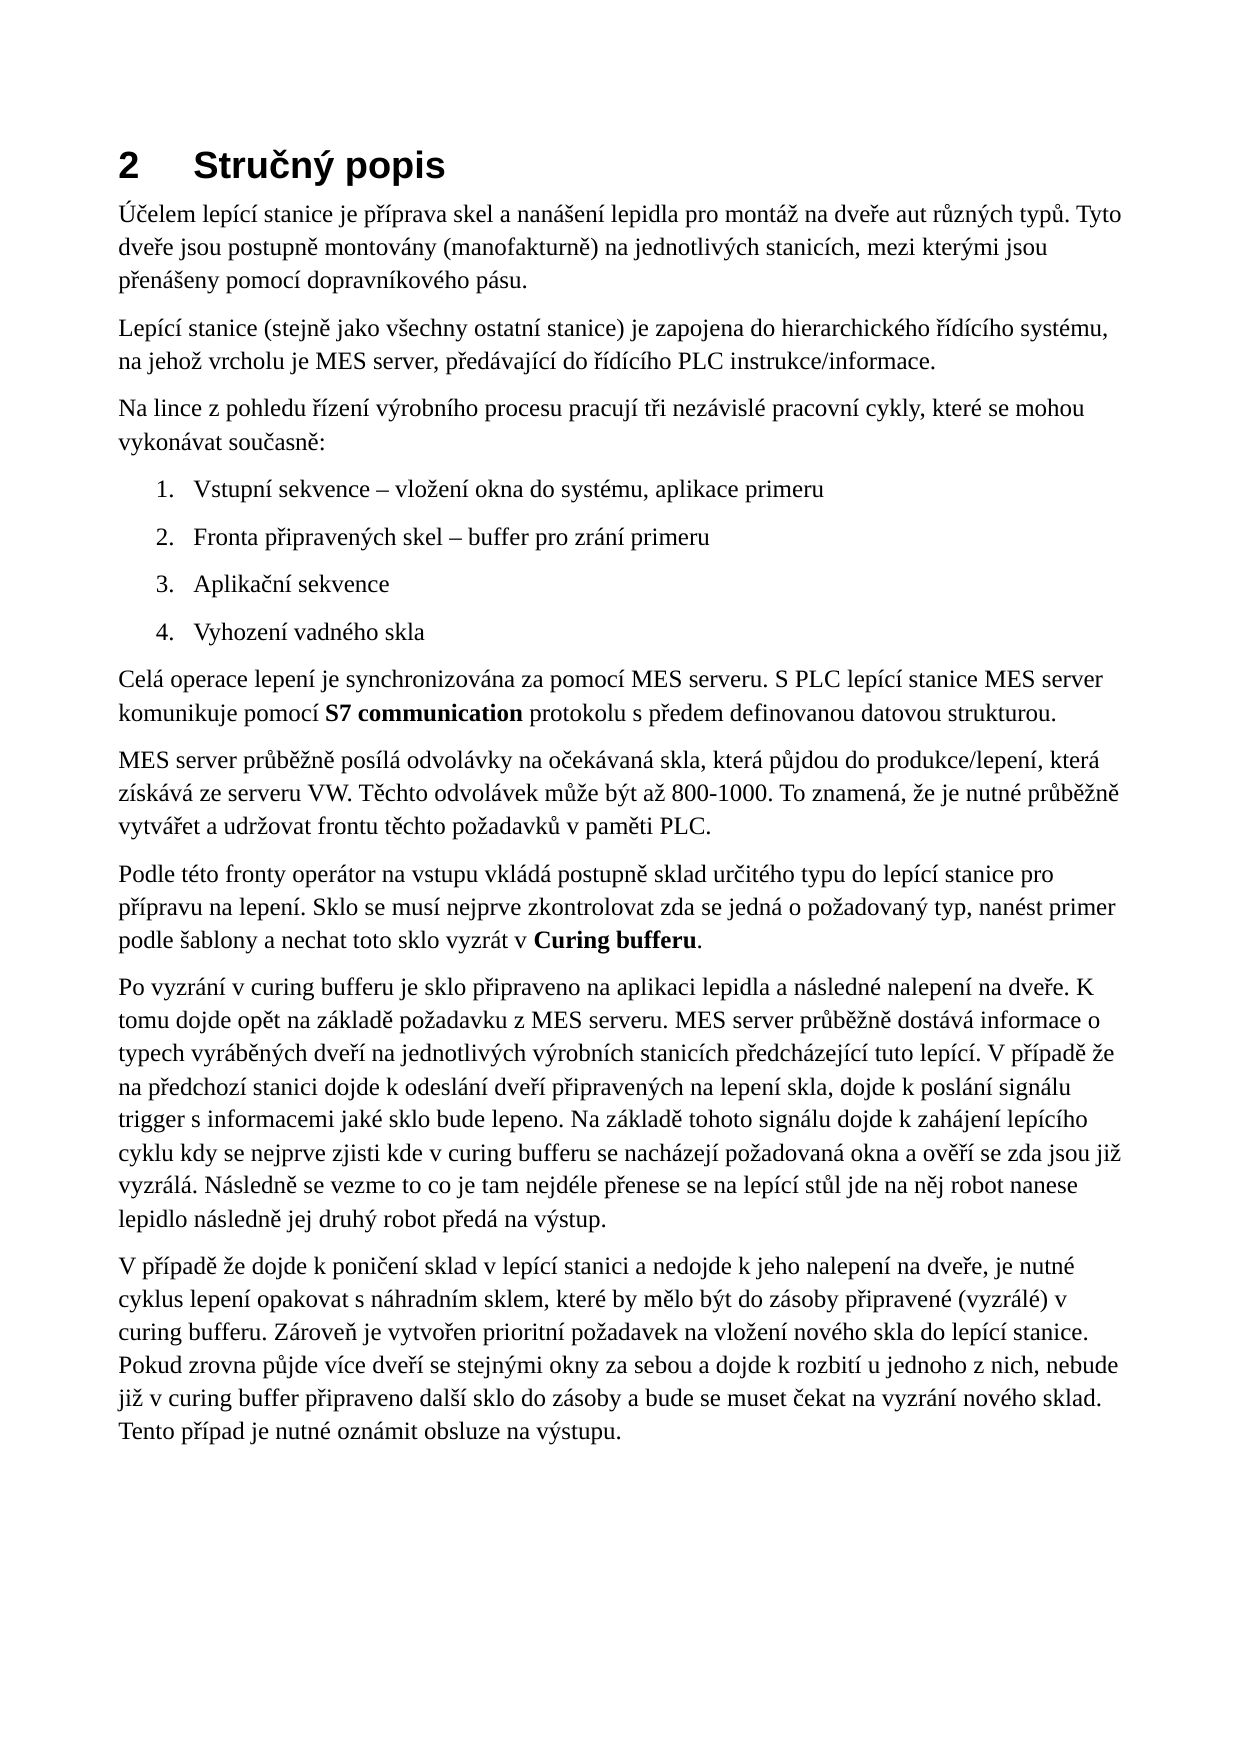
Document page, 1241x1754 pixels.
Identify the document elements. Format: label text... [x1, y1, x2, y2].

text Na lince z pohledu řízení výrobního procesu pracují tři nezávislé pracovní cykly, které se mohou vykonávat současně: [118, 393, 1122, 455]
list Aplikační sekvence [156, 569, 1122, 598]
list Vyhození vadného skla [156, 617, 1122, 646]
text Lepící stanice (stejně jako všechny ostatní stanice) je zapojena do hierarchického řídícího systému, na jehož vrcholu je MES server, předávající do řídícího PLC instrukce/informace. [118, 313, 1122, 375]
subtitle Stručný popis [118, 143, 1122, 187]
text Účelem lepící stanice je příprava skel a nanášení lepidla pro montáž na dveře aut různých typů. Tyto dveře jsou postupně montovány (manofakturně) na jednotlivých stanicích, mezi kterými jsou přenášeny pomocí dopravníkového pásu. [118, 199, 1122, 294]
text V případě že dojde k poničení sklad v lepící stanici a nedojde k jeho nalepení na dveře, je nutné cyklus lepení opakovat s náhradním sklem, které by mělo být do zásoby připravené (vyzrálé) v curing bufferu. Zároveň je vytvořen prioritní požadavek na vložení nového skla do lepící stanice. Pokud zrovna půjde více dveří se stejnými okny za sebou a dojde k rozbití u jednoho z nich, nebude již v curing buffer připraveno další sklo do zásoby a bude se muset čekat na vyzrání nového sklad. Tento případ je nutné oznámit obsluze na výstupu. [118, 1251, 1122, 1445]
text Po vyzrání v curing bufferu je sklo připraveno na aplikaci lepidla a následné nalepení na dveře. K tomu dojde opět na základě požadavku z MES serveru. MES server průběžně dostává informace o typech vyráběných dveří na jednotlivých výrobních stanicích předcházející tuto lepící. V případě že na předchozí stanici dojde k odeslání dveří připravených na lepení skla, dojde k poslání signálu trigger s informacemi jaké sklo bude lepeno. Na základě tohoto signálu dojde k zahájení lepícího cyklu kdy se nejprve zjisti kde v curing bufferu se nacházejí požadovaná okna a ověří se zda jsou již vyzrálá. Následně se vezme to co je tam nejdéle přenese se na lepící stůl jde na něj robot nanese lepidlo následně jej druhý robot předá na výstup. [118, 972, 1122, 1232]
text Celá operace lepení je synchronizována za pomocí MES serveru. S PLC lepící stanice MES server komunikuje pomocí S7 communication protokolu s předem definovanou datovou strukturou. [118, 664, 1122, 726]
list Fronta připravených skel – buffer pro zrání primeru [156, 522, 1122, 551]
list Vstupní sekvence – vložení okna do systému, aplikace primeru [156, 474, 1122, 503]
text Podle této fronty operátor na vstupu vkládá postupně sklad určitého typu do lepící stanice pro přípravu na lepení. Sklo se musí nejprve zkontrolovat zda se jedná o požadovaný typ, nanést primer podle šablony a nechat toto sklo vyzrát v Curing bufferu. [118, 859, 1122, 954]
text MES server průběžně posílá odvolávky na očekávaná skla, která půjdou do produkce/lepení, která získává ze serveru VW. Těchto odvolávek může být až 800-1000. To znamená, že je nutné průběžně vytvářet a udržovat frontu těchto požadavků v paměti PLC. [118, 745, 1122, 840]
